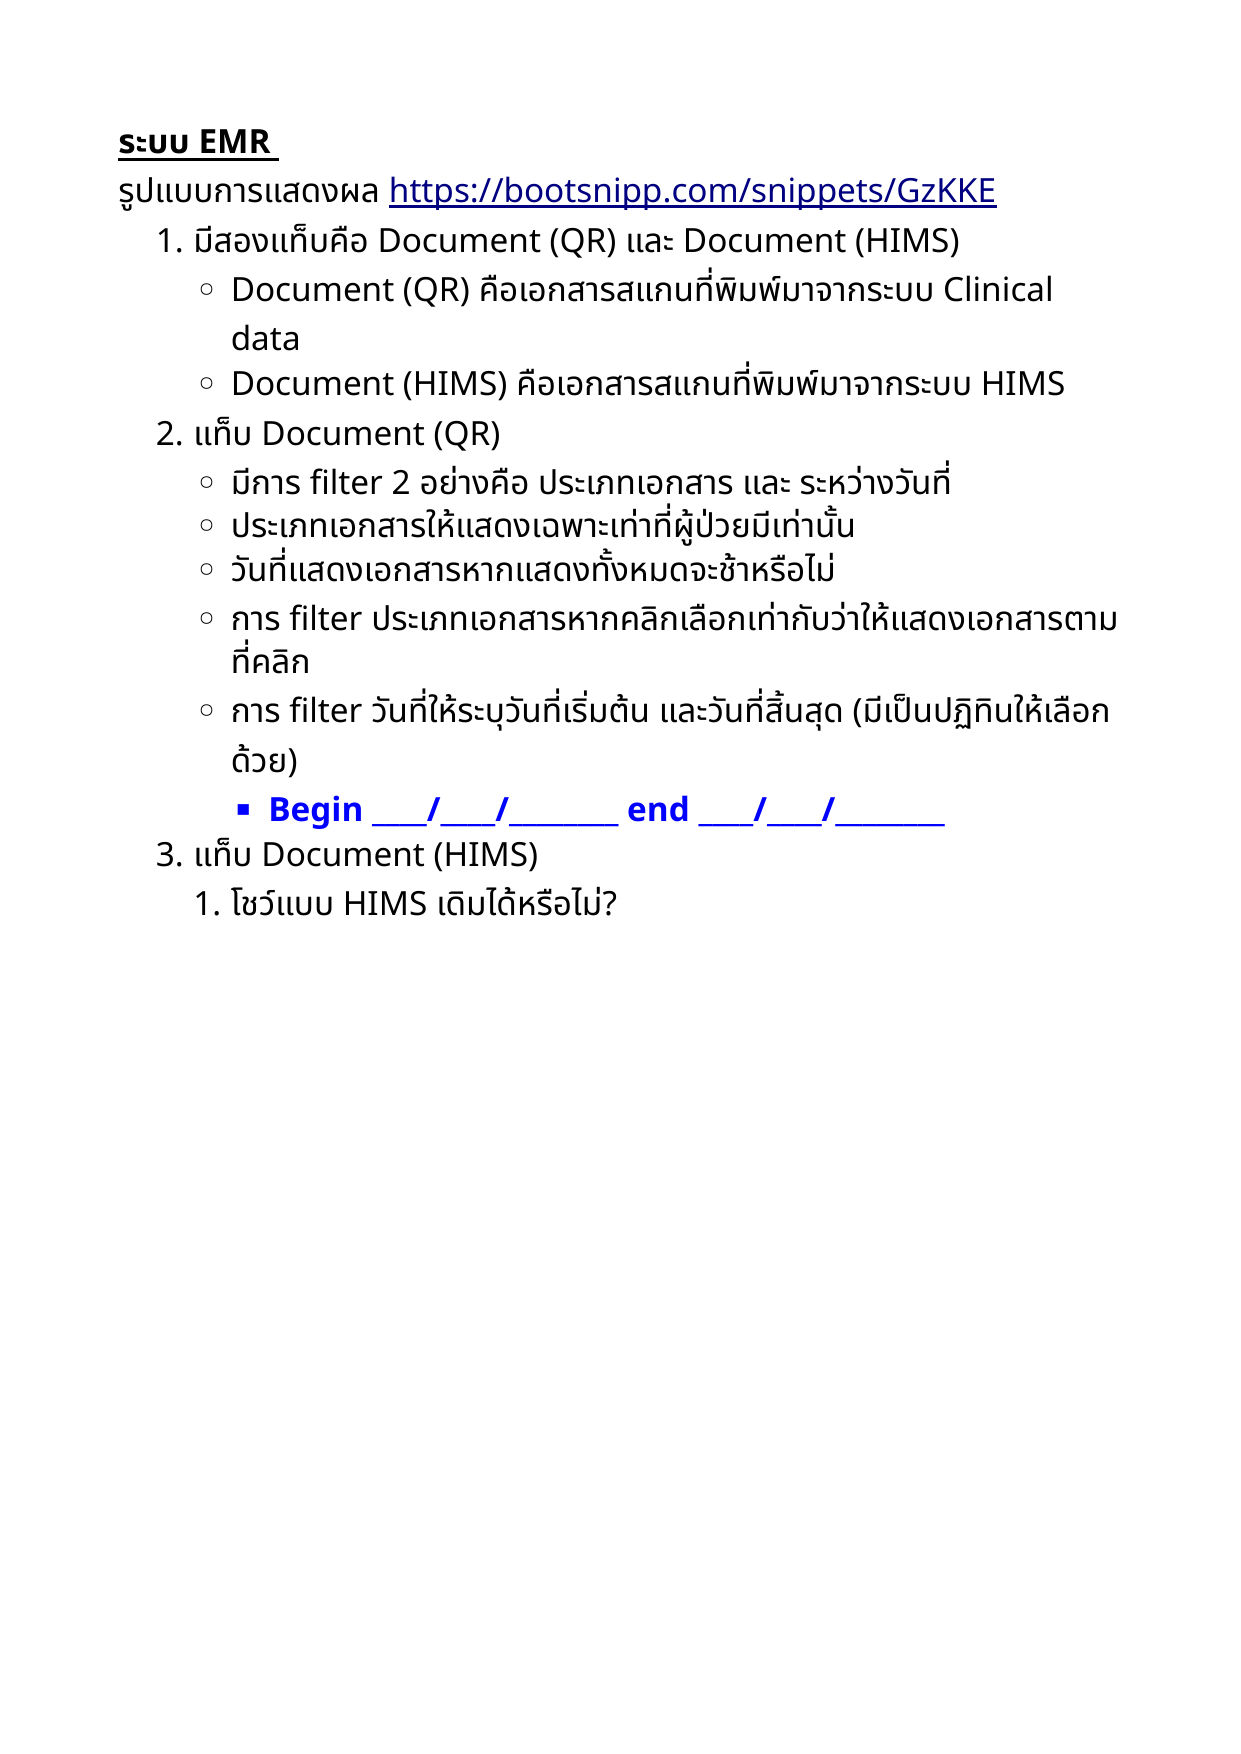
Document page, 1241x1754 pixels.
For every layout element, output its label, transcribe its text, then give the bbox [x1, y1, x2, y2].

list Document (HIMS) คือเอกสารสแกนที่พิมพ์มาจากระบบ HIMS [193, 360, 1122, 409]
list มีการ filter 2 อย่างคือ ประเภทเอกสาร และ ระหว่างวันที่ [193, 458, 1122, 508]
list Document (QR) คือเอกสารสแกนที่พิมพ์มาจากระบบ Clinical data [193, 266, 1122, 360]
list แท็บ Document (HIMS) [156, 831, 1122, 880]
list วันที่แสดงเอกสารหากแสดงทั้งหมดจะช้าหรือไม่ [193, 551, 1122, 594]
list โชว์แบบ HIMS เดิมได้หรือไม่? [193, 880, 1122, 929]
text รูปแบบการแสดงผล https://bootsnipp.com/snippets/GzKKE [118, 167, 1122, 216]
list Begin ____/____/________ end ____/____/________ [231, 786, 1122, 831]
list มีสองแท็บคือ Document (QR) และ Document (HIMS) [156, 216, 1122, 266]
list การ filter ประเภทเอกสารหากคลิกเลือกเท่ากับว่าให้แสดงเอกสารตามที่คลิก [193, 594, 1122, 687]
list การ filter วันที่ให้ระบุวันที่เริ่มต้น และวันที่สิ้นสุด (มีเป็นปฏิทินให้เลือกด้วย) [193, 687, 1122, 786]
text ระบบ EMR [118, 118, 1122, 167]
list ประเภทเอกสารให้แสดงเฉพาะเท่าที่ผู้ป่วยมีเท่านั้น [193, 508, 1122, 551]
list แท็บ Document (QR) [156, 409, 1122, 458]
